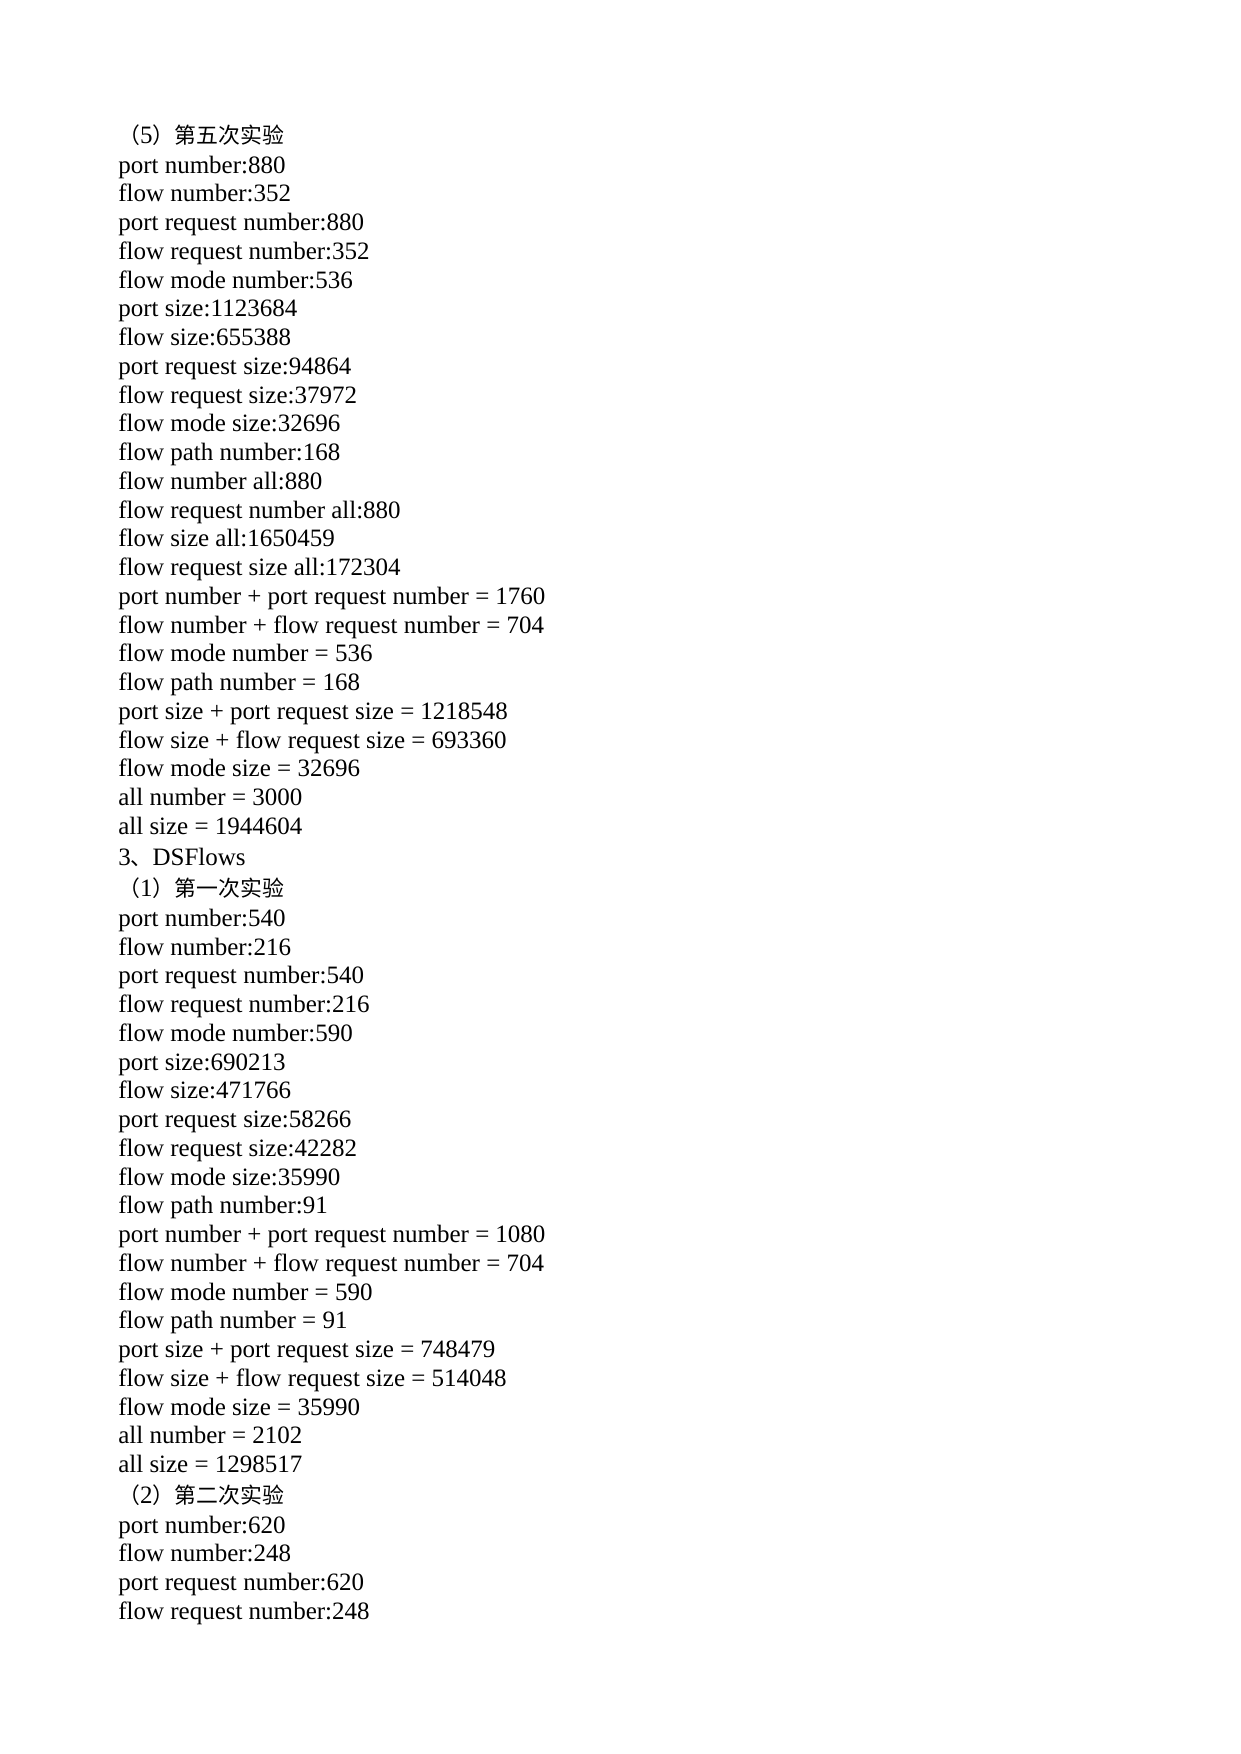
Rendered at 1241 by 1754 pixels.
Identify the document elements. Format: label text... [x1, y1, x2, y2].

text flow size + flow request size = 514048 [118, 1363, 1122, 1392]
text 3、DSFlows [118, 840, 1122, 871]
text （5）第五次实验 [118, 118, 1122, 150]
text flow number all:880 [118, 466, 1122, 495]
text flow request number all:880 [118, 495, 1122, 523]
text flow path number = 91 [118, 1306, 1122, 1334]
text （2）第二次实验 [118, 1478, 1122, 1510]
text flow mode number:536 [118, 265, 1122, 293]
text flow path number:91 [118, 1191, 1122, 1219]
text port size:1123684 [118, 293, 1122, 322]
text flow request size all:172304 [118, 552, 1122, 581]
text port request size:94864 [118, 351, 1122, 380]
text flow request number:216 [118, 989, 1122, 1018]
text port size:690213 [118, 1047, 1122, 1076]
text port size + port request size = 1218548 [118, 696, 1122, 725]
text flow number + flow request number = 704 [118, 1248, 1122, 1277]
text port number + port request number = 1080 [118, 1219, 1122, 1248]
text flow mode size:35990 [118, 1162, 1122, 1191]
text port number:880 [118, 150, 1122, 178]
text flow size all:1650459 [118, 523, 1122, 552]
text flow request size:42282 [118, 1133, 1122, 1162]
text all number = 3000 [118, 782, 1122, 811]
text flow mode number = 536 [118, 638, 1122, 667]
text port request size:58266 [118, 1104, 1122, 1133]
text port number + port request number = 1760 [118, 581, 1122, 610]
text flow mode size = 35990 [118, 1392, 1122, 1421]
text flow number:248 [118, 1538, 1122, 1567]
text flow mode number = 590 [118, 1277, 1122, 1306]
text flow size:471766 [118, 1076, 1122, 1104]
text flow path number:168 [118, 437, 1122, 466]
text flow request number:352 [118, 236, 1122, 265]
text port request number:620 [118, 1567, 1122, 1596]
text flow path number = 168 [118, 667, 1122, 696]
text all size = 1298517 [118, 1449, 1122, 1478]
text port request number:880 [118, 207, 1122, 236]
text all size = 1944604 [118, 811, 1122, 840]
text port request number:540 [118, 961, 1122, 989]
text all number = 2102 [118, 1421, 1122, 1449]
text flow mode number:590 [118, 1018, 1122, 1047]
text flow mode size = 32696 [118, 753, 1122, 782]
text port number:620 [118, 1510, 1122, 1538]
text flow number:216 [118, 932, 1122, 961]
text flow size:655388 [118, 322, 1122, 351]
text （1）第一次实验 [118, 871, 1122, 903]
text flow request size:37972 [118, 380, 1122, 408]
text flow request number:248 [118, 1596, 1122, 1625]
text flow mode size:32696 [118, 408, 1122, 437]
text flow number + flow request number = 704 [118, 610, 1122, 638]
text port number:540 [118, 903, 1122, 932]
text flow size + flow request size = 693360 [118, 725, 1122, 753]
text flow number:352 [118, 178, 1122, 207]
text port size + port request size = 748479 [118, 1334, 1122, 1363]
